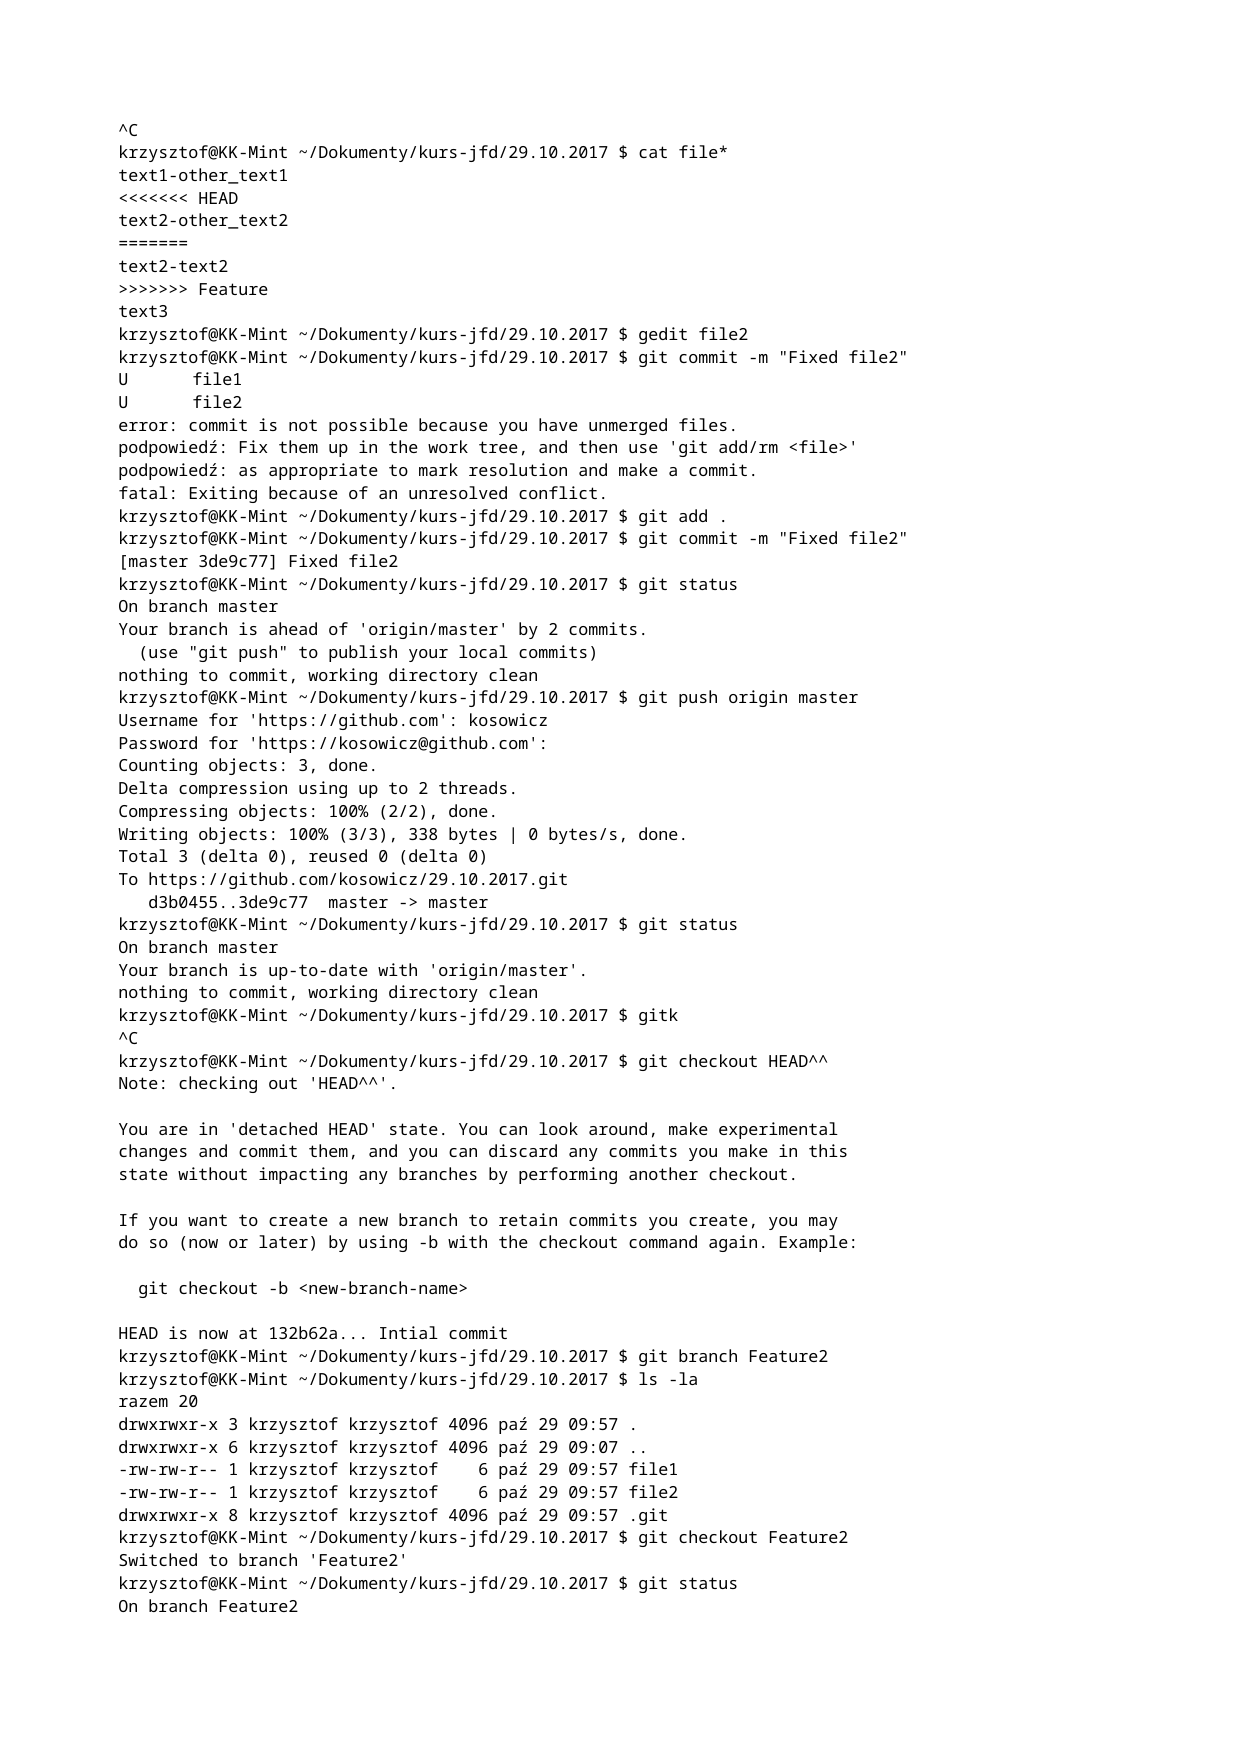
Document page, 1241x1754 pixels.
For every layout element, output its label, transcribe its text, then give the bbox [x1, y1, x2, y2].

text do so (now or later) by using -b with the checkout command again. Example: [118, 1231, 1122, 1253]
text krzysztof@KK-Mint ~/Dokumenty/kurs-jfd/29.10.2017 $ git push origin master [118, 686, 1122, 708]
text Switched to branch 'Feature2' [118, 1549, 1122, 1571]
text krzysztof@KK-Mint ~/Dokumenty/kurs-jfd/29.10.2017 $ git status [118, 913, 1122, 936]
text Your branch is ahead of 'origin/master' by 2 commits. [118, 618, 1122, 640]
text Writing objects: 100% (3/3), 338 bytes | 0 bytes/s, done. [118, 822, 1122, 845]
text Total 3 (delta 0), reused 0 (delta 0) [118, 845, 1122, 867]
text krzysztof@KK-Mint ~/Dokumenty/kurs-jfd/29.10.2017 $ gedit file2 [118, 322, 1122, 345]
text podpowiedź: as appropriate to mark resolution and make a commit. [118, 459, 1122, 481]
text ======= [118, 232, 1122, 254]
text krzysztof@KK-Mint ~/Dokumenty/kurs-jfd/29.10.2017 $ git commit -m "Fixed file2" [118, 345, 1122, 368]
text krzysztof@KK-Mint ~/Dokumenty/kurs-jfd/29.10.2017 $ git add . [118, 504, 1122, 527]
text krzysztof@KK-Mint ~/Dokumenty/kurs-jfd/29.10.2017 $ git status [118, 1571, 1122, 1594]
text U file1 [118, 368, 1122, 391]
text krzysztof@KK-Mint ~/Dokumenty/kurs-jfd/29.10.2017 $ gitk [118, 1004, 1122, 1026]
text state without impacting any branches by performing another checkout. [118, 1163, 1122, 1185]
text HEAD is now at 132b62a... Intial commit [118, 1322, 1122, 1344]
text drwxrwxr-x 3 krzysztof krzysztof 4096 paź 29 09:57 . [118, 1412, 1122, 1435]
text krzysztof@KK-Mint ~/Dokumenty/kurs-jfd/29.10.2017 $ git checkout Feature2 [118, 1526, 1122, 1549]
text [master 3de9c77] Fixed file2 [118, 549, 1122, 572]
text Compressing objects: 100% (2/2), done. [118, 799, 1122, 822]
text nothing to commit, working directory clean [118, 663, 1122, 686]
text drwxrwxr-x 8 krzysztof krzysztof 4096 paź 29 09:57 .git [118, 1503, 1122, 1526]
text d3b0455..3de9c77 master -> master [118, 890, 1122, 913]
text -rw-rw-r-- 1 krzysztof krzysztof 6 paź 29 09:57 file1 [118, 1458, 1122, 1481]
text Your branch is up-to-date with 'origin/master'. [118, 958, 1122, 981]
text text2-other_text2 [118, 209, 1122, 232]
text drwxrwxr-x 6 krzysztof krzysztof 4096 paź 29 09:07 .. [118, 1435, 1122, 1458]
text krzysztof@KK-Mint ~/Dokumenty/kurs-jfd/29.10.2017 $ git status [118, 572, 1122, 595]
text ^C [118, 1026, 1122, 1049]
text krzysztof@KK-Mint ~/Dokumenty/kurs-jfd/29.10.2017 $ git checkout HEAD^^ [118, 1049, 1122, 1072]
text text2-text2 [118, 254, 1122, 277]
text Delta compression using up to 2 threads. [118, 777, 1122, 799]
text You are in 'detached HEAD' state. You can look around, make experimental [118, 1117, 1122, 1140]
text razem 20 [118, 1390, 1122, 1412]
text Username for 'https://github.com': kosowicz [118, 708, 1122, 731]
text git checkout -b <new-branch-name> [118, 1276, 1122, 1299]
text Note: checking out 'HEAD^^'. [118, 1072, 1122, 1094]
text To https://github.com/kosowicz/29.10.2017.git [118, 867, 1122, 890]
text krzysztof@KK-Mint ~/Dokumenty/kurs-jfd/29.10.2017 $ git commit -m "Fixed file2" [118, 527, 1122, 549]
text >>>>>>> Feature [118, 277, 1122, 300]
text On branch master [118, 936, 1122, 958]
text krzysztof@KK-Mint ~/Dokumenty/kurs-jfd/29.10.2017 $ git branch Feature2 [118, 1344, 1122, 1367]
text error: commit is not possible because you have unmerged files. [118, 413, 1122, 436]
text fatal: Exiting because of an unresolved conflict. [118, 481, 1122, 504]
text -rw-rw-r-- 1 krzysztof krzysztof 6 paź 29 09:57 file2 [118, 1481, 1122, 1503]
text (use "git push" to publish your local commits) [118, 640, 1122, 663]
text text3 [118, 300, 1122, 322]
text krzysztof@KK-Mint ~/Dokumenty/kurs-jfd/29.10.2017 $ cat file* [118, 141, 1122, 163]
text text1-other_text1 [118, 163, 1122, 186]
text U file2 [118, 391, 1122, 413]
text changes and commit them, and you can discard any commits you make in this [118, 1140, 1122, 1163]
text Password for 'https://kosowicz@github.com': [118, 731, 1122, 754]
text If you want to create a new branch to retain commits you create, you may [118, 1208, 1122, 1231]
text krzysztof@KK-Mint ~/Dokumenty/kurs-jfd/29.10.2017 $ ls -la [118, 1367, 1122, 1390]
text <<<<<<< HEAD [118, 186, 1122, 209]
text Counting objects: 3, done. [118, 754, 1122, 777]
text podpowiedź: Fix them up in the work tree, and then use 'git add/rm <file>' [118, 436, 1122, 459]
text ^C [118, 118, 1122, 141]
text On branch master [118, 595, 1122, 618]
text On branch Feature2 [118, 1594, 1122, 1617]
text nothing to commit, working directory clean [118, 981, 1122, 1004]
